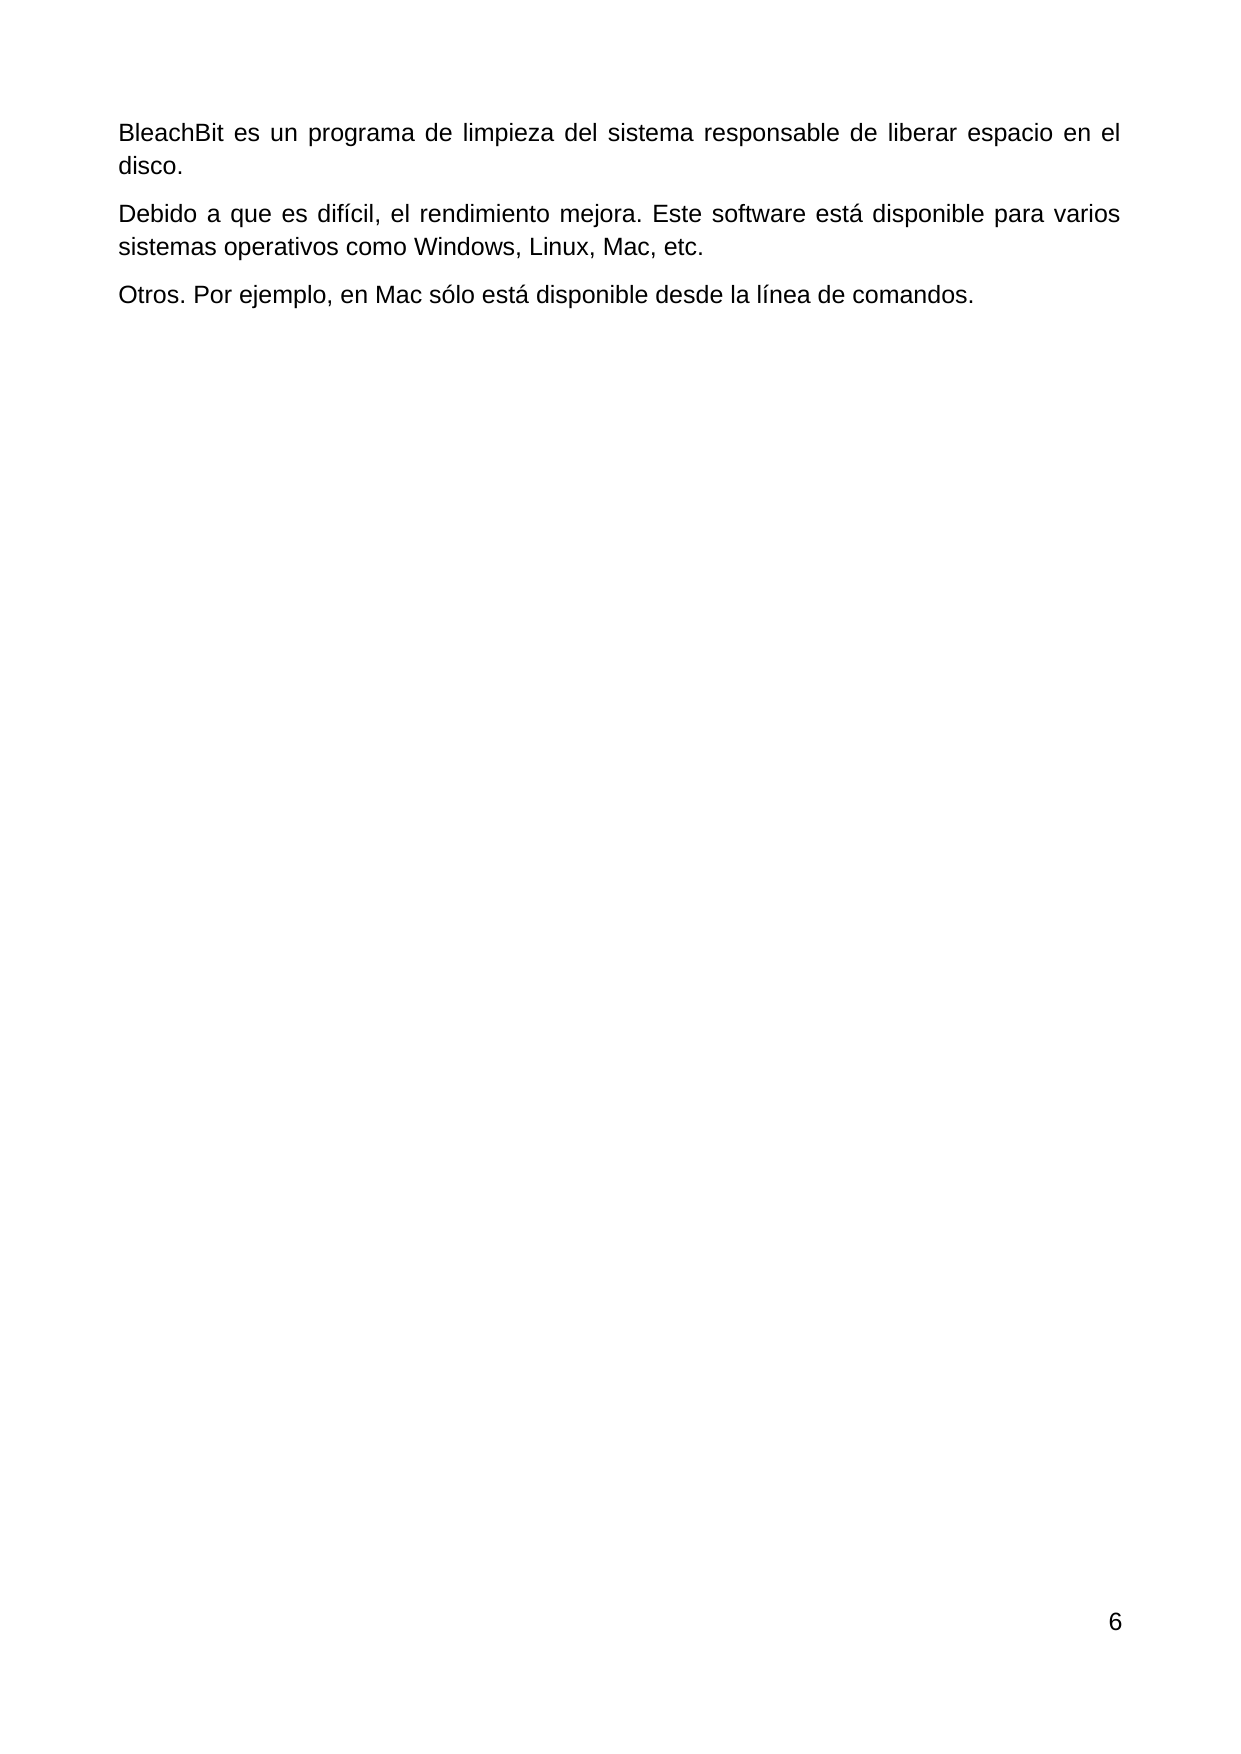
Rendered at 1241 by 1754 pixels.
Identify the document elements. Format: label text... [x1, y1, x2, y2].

text Debido a que es difícil, el rendimiento mejora. Este software está disponible para varios sistemas operativos como Windows, Linux, Mac, etc. [118, 199, 1122, 261]
text BleachBit es un programa de limpieza del sistema responsable de liberar espacio en el disco. [118, 118, 1122, 180]
text Otros. Por ejemplo, en Mac sólo está disponible desde la línea de comandos. [118, 280, 1122, 308]
